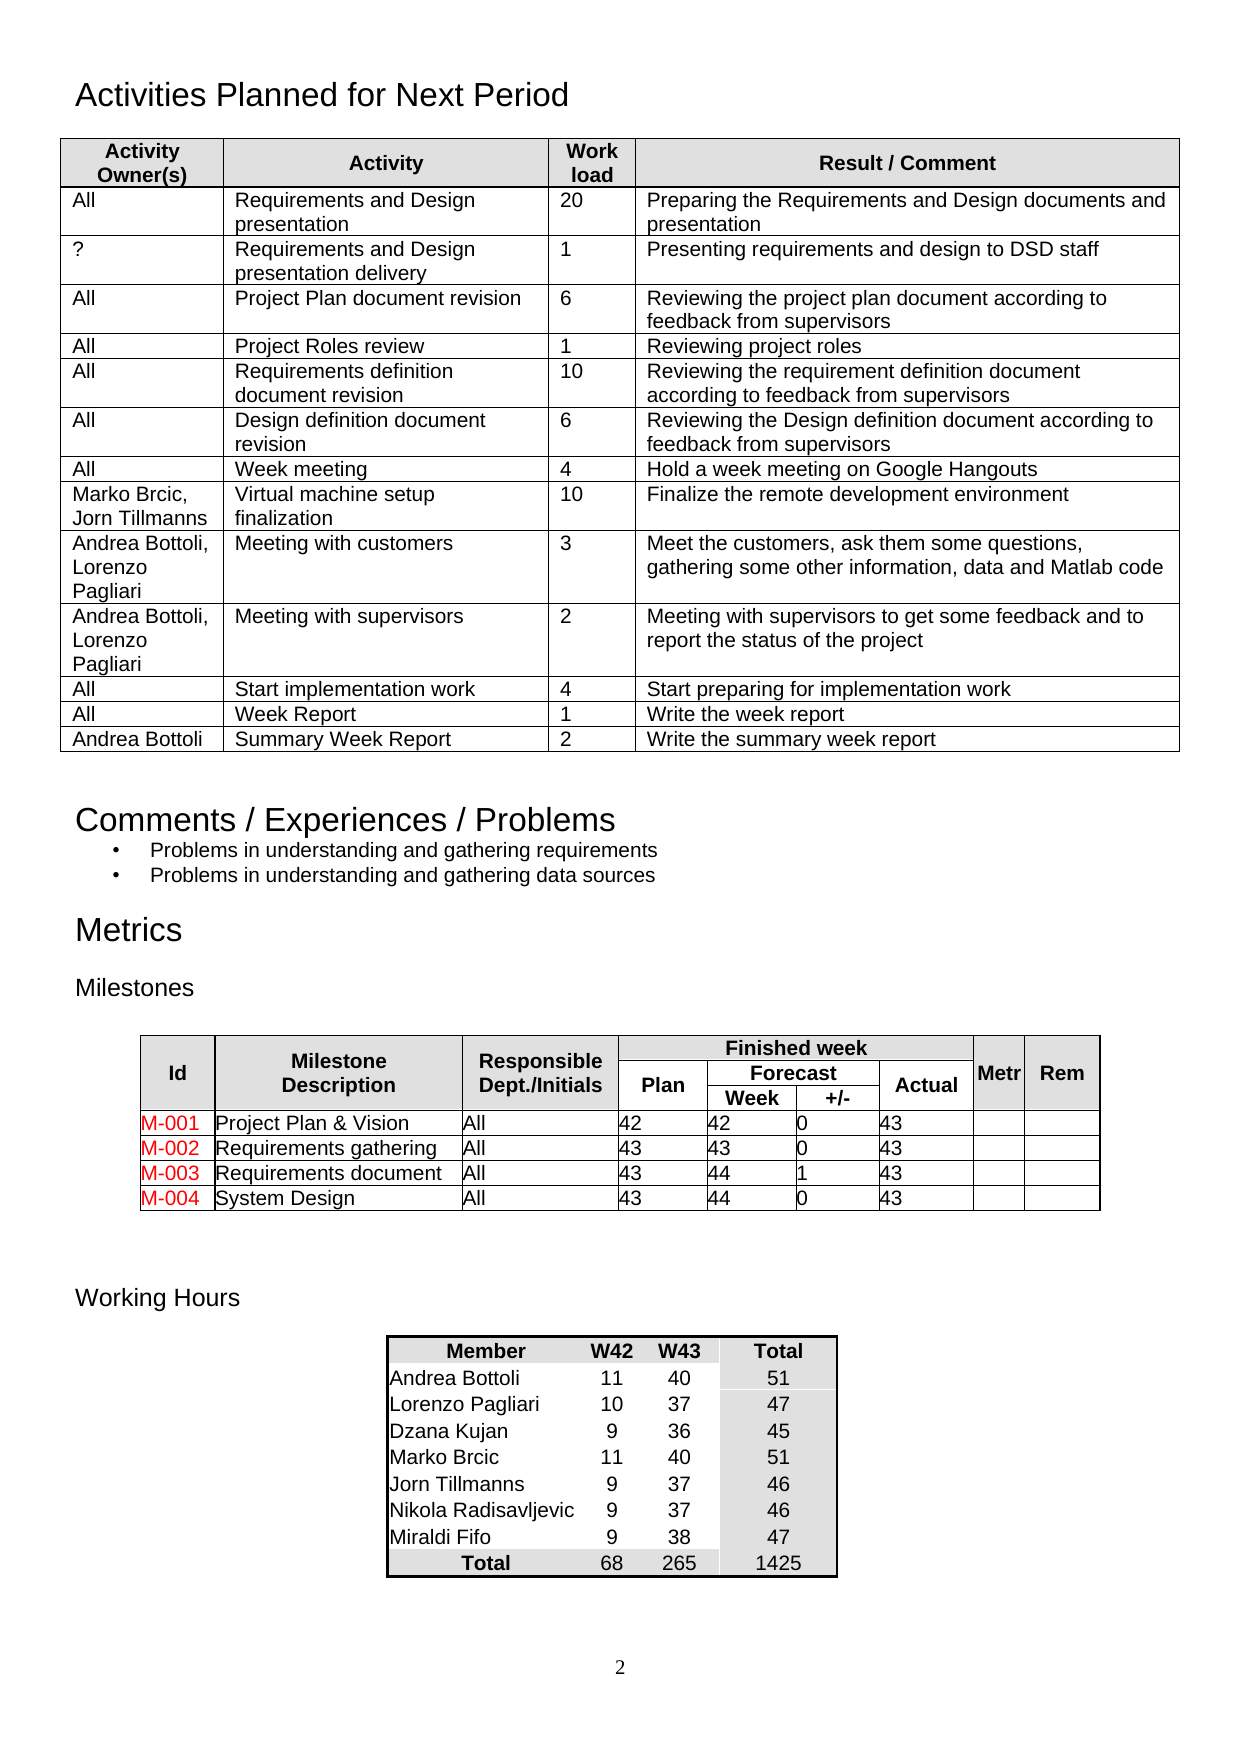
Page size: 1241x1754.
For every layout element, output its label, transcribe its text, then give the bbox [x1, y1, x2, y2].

table_cell Write the summary week report [636, 727, 1179, 751]
table_cell 37 [639, 1469, 719, 1496]
table_cell All [61, 285, 223, 333]
table_cell M-001 [141, 1111, 214, 1134]
table_cell 47 [720, 1390, 836, 1416]
table_header Responsible Dept./Initials [463, 1036, 618, 1109]
table_cell 10 [549, 482, 635, 530]
table_cell 20 [549, 188, 635, 235]
table_cell Marko Brcic [389, 1443, 584, 1469]
table_cell 43 [619, 1136, 707, 1159]
table_header Member [389, 1338, 584, 1363]
table_cell All [61, 677, 223, 701]
table_cell 265 [639, 1549, 719, 1575]
table_cell ? [61, 236, 223, 284]
table_cell 42 [619, 1111, 707, 1134]
table_cell 43 [708, 1136, 796, 1159]
table_cell Reviewing project roles [636, 334, 1179, 358]
table_cell All [61, 334, 223, 358]
table_cell Actual [880, 1061, 973, 1109]
table_header Metr [974, 1036, 1024, 1109]
table_cell Requirements and Design presentation delivery [224, 236, 548, 284]
table_cell 44 [708, 1161, 796, 1184]
table_cell 9 [584, 1522, 639, 1549]
table_cell [974, 1111, 1024, 1134]
table_cell 46 [720, 1469, 836, 1496]
table_cell Preparing the Requirements and Design documents and presentation [636, 188, 1179, 235]
table_cell Miraldi Fifo [389, 1522, 584, 1549]
table_cell 47 [720, 1522, 836, 1549]
table_header Finished week [619, 1036, 973, 1059]
table_cell Meeting with supervisors to get some feedback and to report the status of the project [636, 604, 1179, 676]
table_cell 11 [584, 1443, 639, 1469]
table_cell [974, 1186, 1024, 1209]
table_cell 36 [639, 1416, 719, 1443]
table_cell System Design [216, 1186, 462, 1209]
table_cell [1025, 1186, 1099, 1209]
table_cell Requirements document [216, 1161, 462, 1184]
table_cell M-002 [141, 1136, 214, 1159]
table_cell 43 [619, 1161, 707, 1184]
table_header Activity [224, 139, 548, 186]
table_cell 0 [797, 1186, 879, 1209]
table_cell Reviewing the Design definition document according to feedback from supervisors [636, 408, 1179, 456]
table_cell Hold a week meeting on Google Hangouts [636, 457, 1179, 481]
table_cell 4 [549, 457, 635, 481]
subtitle Metrics [75, 910, 1165, 949]
table_cell All [463, 1136, 618, 1159]
table_cell 40 [639, 1443, 719, 1469]
table_cell 0 [797, 1111, 879, 1134]
table_cell Week meeting [224, 457, 548, 481]
table_cell All [61, 408, 223, 456]
table_cell 37 [639, 1390, 719, 1416]
table_cell Requirements definition document revision [224, 359, 548, 407]
table_cell 2 [549, 604, 635, 676]
table_cell M-003 [141, 1161, 214, 1184]
table_cell Week Report [224, 702, 548, 726]
table_header Id [141, 1036, 214, 1109]
table_cell 44 [708, 1186, 796, 1209]
table_cell [1025, 1111, 1099, 1134]
table_cell 1 [549, 236, 635, 284]
table_cell Start preparing for implementation work [636, 677, 1179, 701]
table_header Rem [1025, 1036, 1099, 1109]
table_cell Total [389, 1549, 584, 1575]
table_cell 43 [880, 1186, 973, 1209]
table_cell Project Roles review [224, 334, 548, 358]
table_cell All [61, 702, 223, 726]
table_cell Lorenzo Pagliari [389, 1390, 584, 1416]
table_cell Design definition document revision [224, 408, 548, 456]
table_cell Presenting requirements and design to DSD staff [636, 236, 1179, 284]
table_header Activity Owner(s) [61, 139, 223, 186]
table_cell Summary Week Report [224, 727, 548, 751]
table_cell Andrea Bottoli [61, 727, 223, 751]
table_cell 3 [549, 531, 635, 603]
table_cell 51 [720, 1443, 836, 1469]
table_cell [974, 1136, 1024, 1159]
text Milestones [75, 973, 1165, 1002]
table_cell 9 [584, 1496, 639, 1522]
table_cell 46 [720, 1496, 836, 1522]
table_cell +/- [797, 1086, 879, 1109]
table_cell [1025, 1161, 1099, 1184]
table_cell 43 [880, 1136, 973, 1159]
table_cell All [61, 359, 223, 407]
table_cell [974, 1161, 1024, 1184]
table_header Result / Comment [636, 139, 1179, 186]
table_cell 11 [584, 1363, 639, 1389]
table_cell Andrea Bottoli, Lorenzo Pagliari [61, 604, 223, 676]
table_cell 10 [549, 359, 635, 407]
table_cell Requirements and Design presentation [224, 188, 548, 235]
table_cell 45 [720, 1416, 836, 1443]
table_cell Project Plan & Vision [216, 1111, 462, 1134]
table_cell 37 [639, 1496, 719, 1522]
table_cell 42 [708, 1111, 796, 1134]
table_header Total [720, 1338, 836, 1363]
table_cell Andrea Bottoli, Lorenzo Pagliari [61, 531, 223, 603]
table_header W43 [639, 1338, 719, 1363]
table_cell 51 [720, 1363, 836, 1389]
text Working Hours [75, 1283, 1165, 1311]
table_cell Marko Brcic, Jorn Tillmanns [61, 482, 223, 530]
table_cell Jorn Tillmanns [389, 1469, 584, 1496]
table_cell Finalize the remote development environment [636, 482, 1179, 530]
table_cell 10 [584, 1390, 639, 1416]
subtitle Activities Planned for Next Period [75, 75, 1165, 113]
table_cell 4 [549, 677, 635, 701]
table_cell Virtual machine setup finalization [224, 482, 548, 530]
table_cell Meeting with supervisors [224, 604, 548, 676]
table_cell 68 [584, 1549, 639, 1575]
table_cell [1025, 1136, 1099, 1159]
table_cell 1 [549, 334, 635, 358]
table_cell Reviewing the project plan document according to feedback from supervisors [636, 285, 1179, 333]
table_cell Dzana Kujan [389, 1416, 584, 1443]
table_header Milestone Description [216, 1036, 462, 1109]
table_header Work load [549, 139, 635, 186]
table_cell Write the week report [636, 702, 1179, 726]
table_cell 0 [797, 1136, 879, 1159]
table_cell 1 [549, 702, 635, 726]
table_cell 6 [549, 285, 635, 333]
table_cell M-004 [141, 1186, 214, 1209]
table_cell All [463, 1161, 618, 1184]
table_cell 43 [619, 1186, 707, 1209]
table_cell Andrea Bottoli [389, 1363, 584, 1389]
table_cell Forecast [708, 1061, 879, 1084]
table_cell All [463, 1111, 618, 1134]
table_cell 43 [880, 1111, 973, 1134]
table_cell 43 [880, 1161, 973, 1184]
table_header W42 [584, 1338, 639, 1363]
table_cell All [61, 457, 223, 481]
table_cell 9 [584, 1416, 639, 1443]
table_cell 6 [549, 408, 635, 456]
table_cell All [61, 188, 223, 235]
table_cell 1 [797, 1161, 879, 1184]
table_cell Meet the customers, ask them some questions, gathering some other information, data and Matlab code [636, 531, 1179, 603]
table_cell Reviewing the requirement definition document according to feedback from supervisors [636, 359, 1179, 407]
list Problems in understanding and gathering data sources [112, 862, 1165, 886]
table_cell 40 [639, 1363, 719, 1389]
table_cell 2 [549, 727, 635, 751]
table_cell Requirements gathering [216, 1136, 462, 1159]
table_cell Project Plan document revision [224, 285, 548, 333]
table_cell Meeting with customers [224, 531, 548, 603]
table_cell 38 [639, 1522, 719, 1549]
subtitle Comments / Experiences / Problems [75, 800, 1165, 838]
table_cell All [463, 1186, 618, 1209]
table_cell Start implementation work [224, 677, 548, 701]
list Problems in understanding and gathering requirements [112, 838, 1165, 862]
table_cell Nikola Radisavljevic [389, 1496, 584, 1522]
table_cell Plan [619, 1061, 707, 1109]
table_cell 9 [584, 1469, 639, 1496]
table_cell Week [708, 1086, 796, 1109]
table_cell 1425 [720, 1549, 836, 1575]
